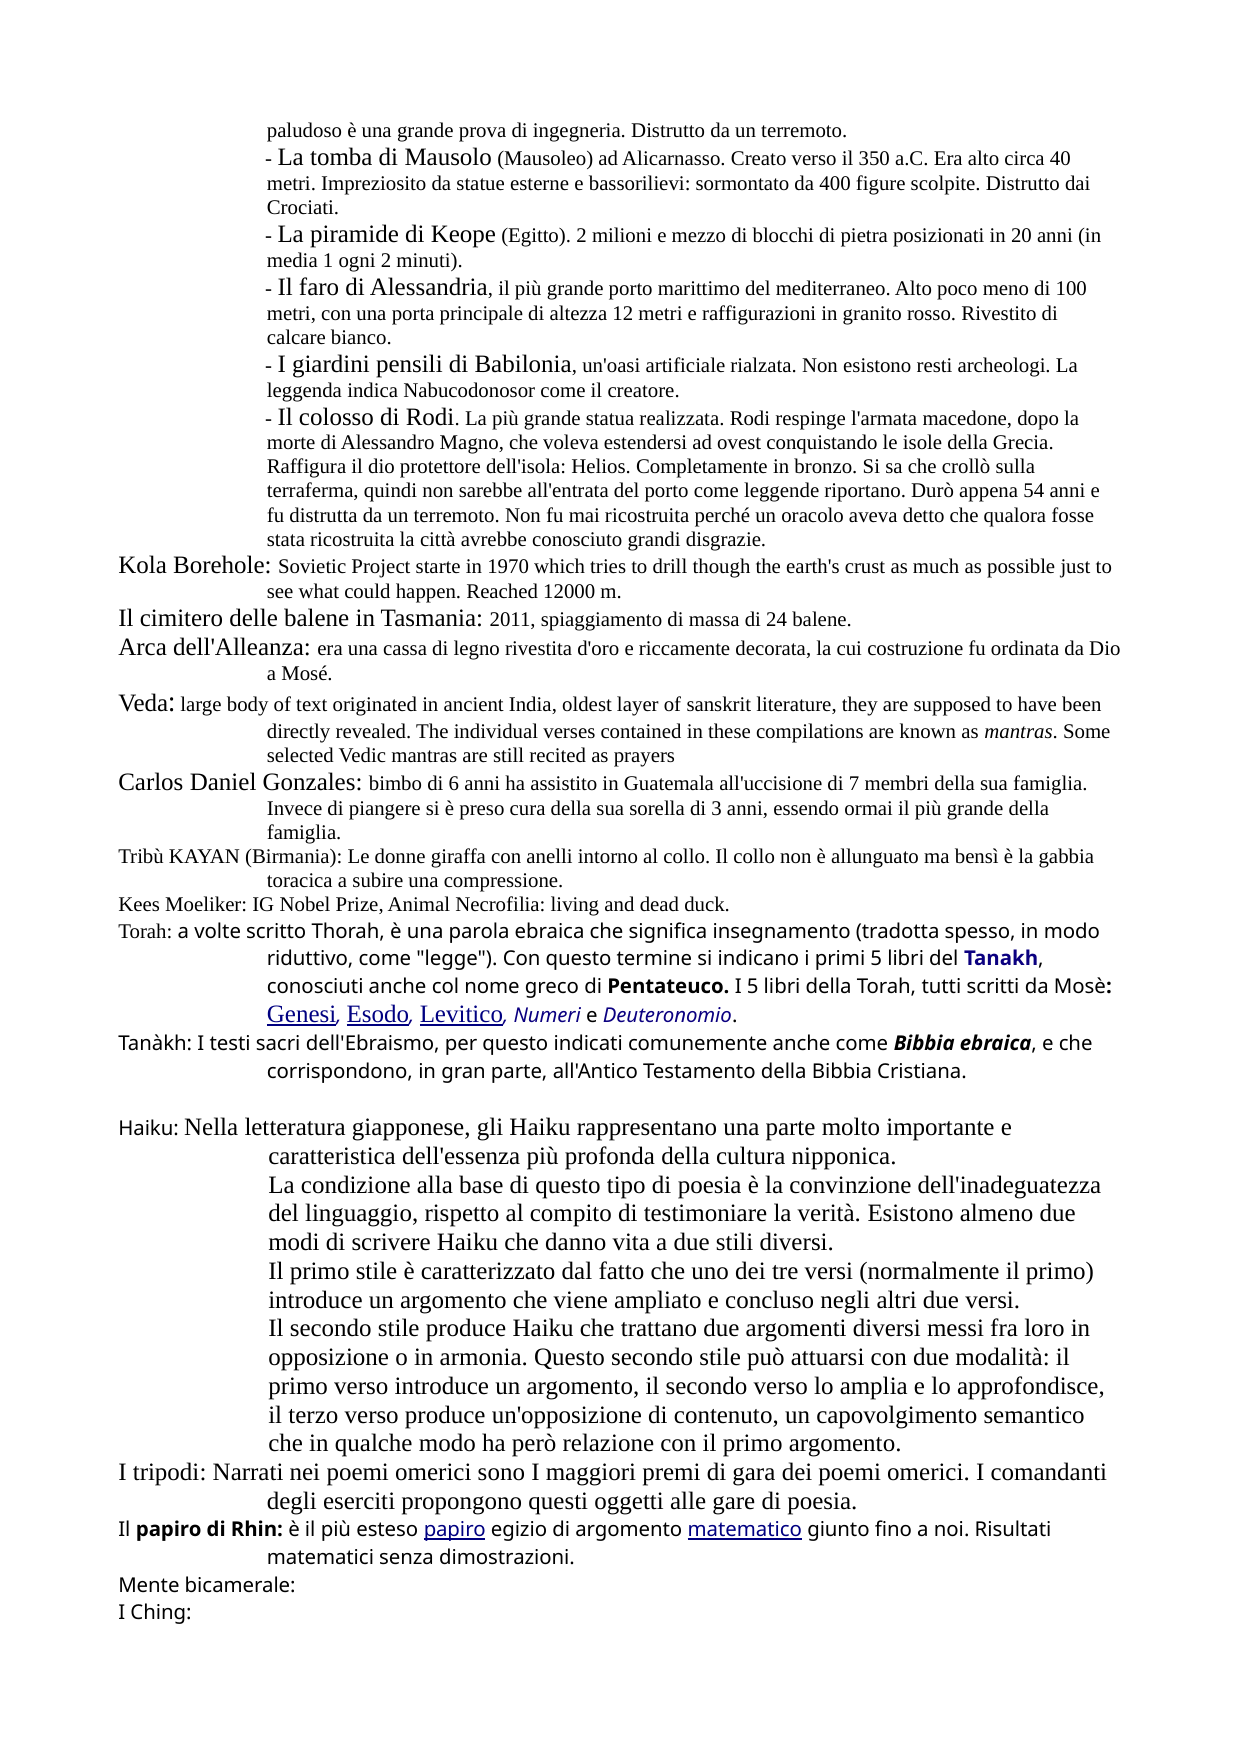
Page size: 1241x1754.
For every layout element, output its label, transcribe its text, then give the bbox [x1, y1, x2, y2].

text Tribù KAYAN (Birmania): Le donne giraffa con anelli intorno al collo. Il collo non è allunguato ma bensì è la gabbia toracica a subire una compressione. [118, 844, 1122, 892]
text - La tomba di Mausolo (Mausoleo) ad Alicarnasso. Creato verso il 350 a.C. Era alto circa 40 metri. Impreziosito da statue esterne e bassorilievi: sormontato da 400 figure scolpite. Distrutto dai Crociati. [265, 142, 1122, 219]
text Carlos Daniel Gonzales: bimbo di 6 anni ha assistito in Guatemala all'uccisione di 7 membri della sua famiglia. Invece di piangere si è preso cura della sua sorella di 3 anni, essendo ormai il più grande della famiglia. [118, 767, 1122, 844]
text Arca dell'Alleanza: era una cassa di legno rivestita d'oro e riccamente decorata, la cui costruzione fu ordinata da Dio a Mosé. [118, 632, 1122, 685]
text paludoso è una grande prova di ingegneria. Distrutto da un terremoto. [118, 118, 1122, 142]
text Veda: large body of text originated in ancient India, oldest layer of sanskrit literature, they are supposed to have been directly revealed. The individual verses contained in these compilations are known as mantras. Some selected Vedic mantras are still recited as prayers [118, 685, 1122, 767]
text Kees Moeliker: IG Nobel Prize, Animal Necrofilia: living and dead duck. [118, 892, 1122, 916]
text Tanàkh: I testi sacri dell'Ebraismo, per questo indicati comunemente anche come Bibbia ebraica, e che corrispondono, in gran parte, all'Antico Testamento della Bibbia Cristiana. [118, 1029, 1122, 1084]
text Il papiro di Rhin: è il più esteso papiro egizio di argomento matematico giunto fino a noi. Risultati matematici senza dimostrazioni. [118, 1515, 1122, 1570]
text I Ching: [118, 1598, 1122, 1626]
text I tripodi: Narrati nei poemi omerici sono I maggiori premi di gara dei poemi omerici. I comandanti degli eserciti propongono questi oggetti alle gare di poesia. [118, 1457, 1122, 1515]
text - Il colosso di Rodi. La più grande statua realizzata. Rodi respinge l'armata macedone, dopo la morte di Alessandro Magno, che voleva estendersi ad ovest conquistando le isole della Grecia. Raffigura il dio protettore dell'isola: Helios. Completamente in bronzo. Si sa che crollò sulla terraferma, quindi non sarebbe all'entrata del porto come leggende riportano. Durò appena 54 anni e fu distrutta da un terremoto. Non fu mai ricostruita perché un oracolo aveva detto che qualora fosse stata ricostruita la città avrebbe conosciuto grandi disgrazie. [265, 402, 1122, 551]
text - La piramide di Keope (Egitto). 2 milioni e mezzo di blocchi di pietra posizionati in 20 anni (in media 1 ogni 2 minuti). [265, 219, 1122, 272]
text - Il faro di Alessandria, il più grande porto marittimo del mediterraneo. Alto poco meno di 100 metri, con una porta principale di altezza 12 metri e raffigurazioni in granito rosso. Rivestito di calcare bianco. [265, 272, 1122, 349]
text Il cimitero delle balene in Tasmania: 2011, spiaggiamento di massa di 24 balene. [118, 603, 1122, 632]
text Haiku: Nella letteratura giapponese, gli Haiku rappresentano una parte molto importante e caratteristica dell'essenza più profonda della cultura nipponica. La condizione alla base di questo tipo di poesia è la convinzione dell'inadeguatezza del linguaggio, rispetto al compito di testimoniare la verità. Esistono almeno due modi di scrivere Haiku che danno vita a due stili diversi. Il primo stile è caratterizzato dal fatto che uno dei tre versi (normalmente il primo) introduce un argomento che viene ampliato e concluso negli altri due versi. Il secondo stile produce Haiku che trattano due argomenti diversi messi fra loro in opposizione o in armonia. Questo secondo stile può attuarsi con due modalità: il primo verso introduce un argomento, il secondo verso lo amplia e lo approfondisce, il terzo verso produce un'opposizione di contenuto, un capovolgimento semantico che in qualche modo ha però relazione con il primo argomento. [118, 1112, 1122, 1457]
text Kola Borehole: Sovietic Project starte in 1970 which tries to drill though the earth's crust as much as possible just to see what could happen. Reached 12000 m. [118, 551, 1122, 603]
text - I giardini pensili di Babilonia, un'oasi artificiale rialzata. Non esistono resti archeologi. La leggenda indica Nabucodonosor come il creatore. [265, 349, 1122, 402]
text Torah: a volte scritto Thorah, è una parola ebraica che significa insegnamento (tradotta spesso, in modo riduttivo, come "legge"). Con questo termine si indicano i primi 5 libri del Tanakh, conosciuti anche col nome greco di Pentateuco. I 5 libri della Torah, tutti scritti da Mosè: Genesi, Esodo, Levitico, Numeri e Deuteronomio. [118, 916, 1122, 1029]
text Mente bicamerale: [118, 1570, 1122, 1598]
